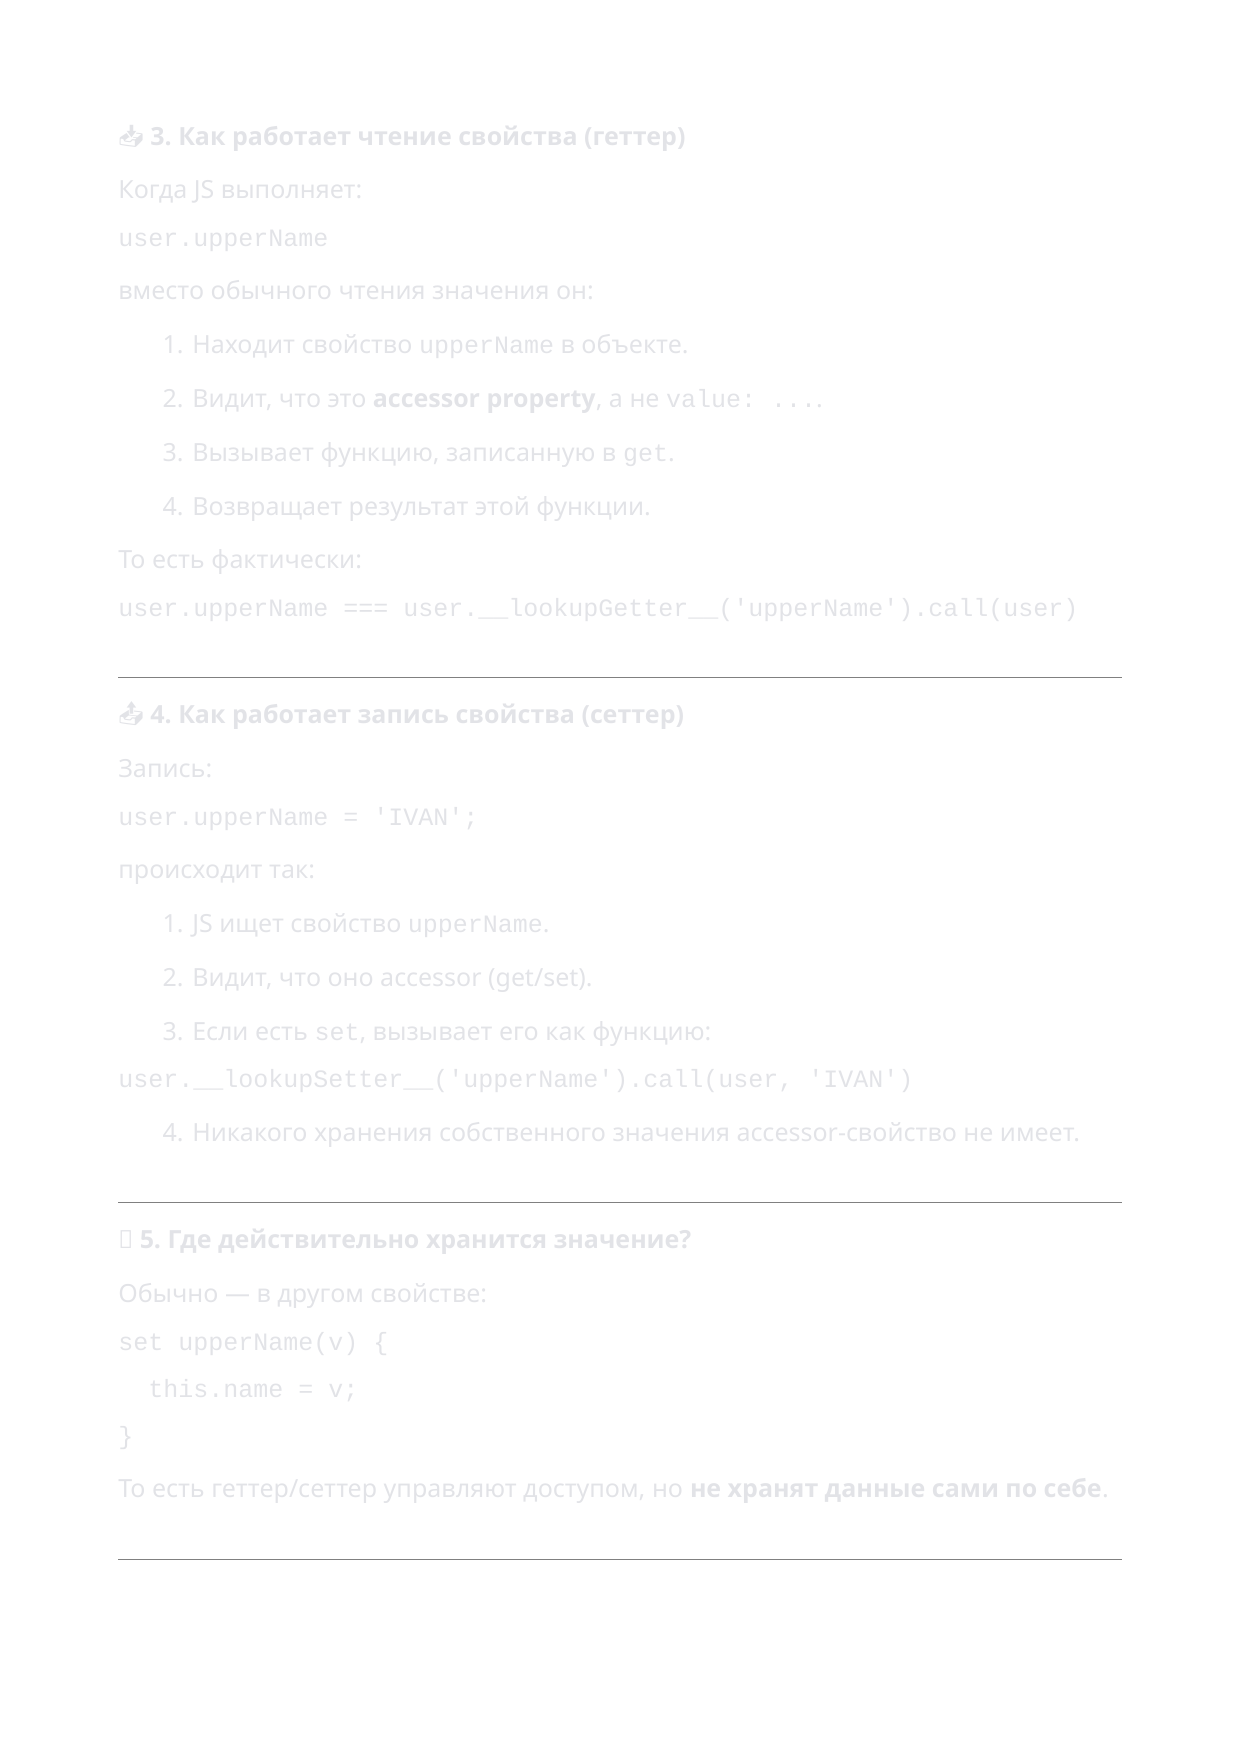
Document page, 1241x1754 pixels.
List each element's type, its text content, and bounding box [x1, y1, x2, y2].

subtitle 📥 3. Как работает чтение свойства (геттер) [118, 118, 1122, 152]
list Видит, что оно accessor (get/set). [162, 959, 1122, 993]
text Когда JS выполняет: [118, 172, 1122, 206]
text user.upperName [118, 226, 1122, 254]
list Вызывает функцию, записанную в get. [162, 434, 1122, 469]
list Видит, что это accessor property, а не value: .... [162, 380, 1122, 415]
text user.upperName === user.__lookupGetter__('upperName').call(user) [118, 596, 1122, 624]
text this.name = v; [118, 1377, 1122, 1405]
list Никакого хранения собственного значения accessor-свойство не имеет. [162, 1114, 1122, 1148]
list Возвращает результат этой функции. [162, 488, 1122, 522]
text происходит так: [118, 852, 1122, 886]
text Запись: [118, 751, 1122, 785]
text То есть геттер/сеттер управляют доступом, но не хранят данные сами по себе. [118, 1471, 1122, 1505]
text set upperName(v) { [118, 1329, 1122, 1358]
list Если есть set, вызывает его как функцию: [162, 1013, 1122, 1047]
list Находит свойство upperName в объекте. [162, 326, 1122, 361]
subtitle 📤 4. Как работает запись свойства (сеттер) [118, 697, 1122, 731]
subtitle 🧱 5. Где действительно хранится значение? [118, 1222, 1122, 1256]
list JS ищет свойство upperName. [162, 905, 1122, 940]
text То есть фактически: [118, 542, 1122, 576]
text Обычно — в другом свойстве: [118, 1276, 1122, 1310]
text вместо обычного чтения значения он: [118, 273, 1122, 307]
text user.upperName = 'IVAN'; [118, 804, 1122, 833]
text } [118, 1424, 1122, 1452]
text user.__lookupSetter__('upperName').call(user, 'IVAN') [118, 1067, 1122, 1095]
